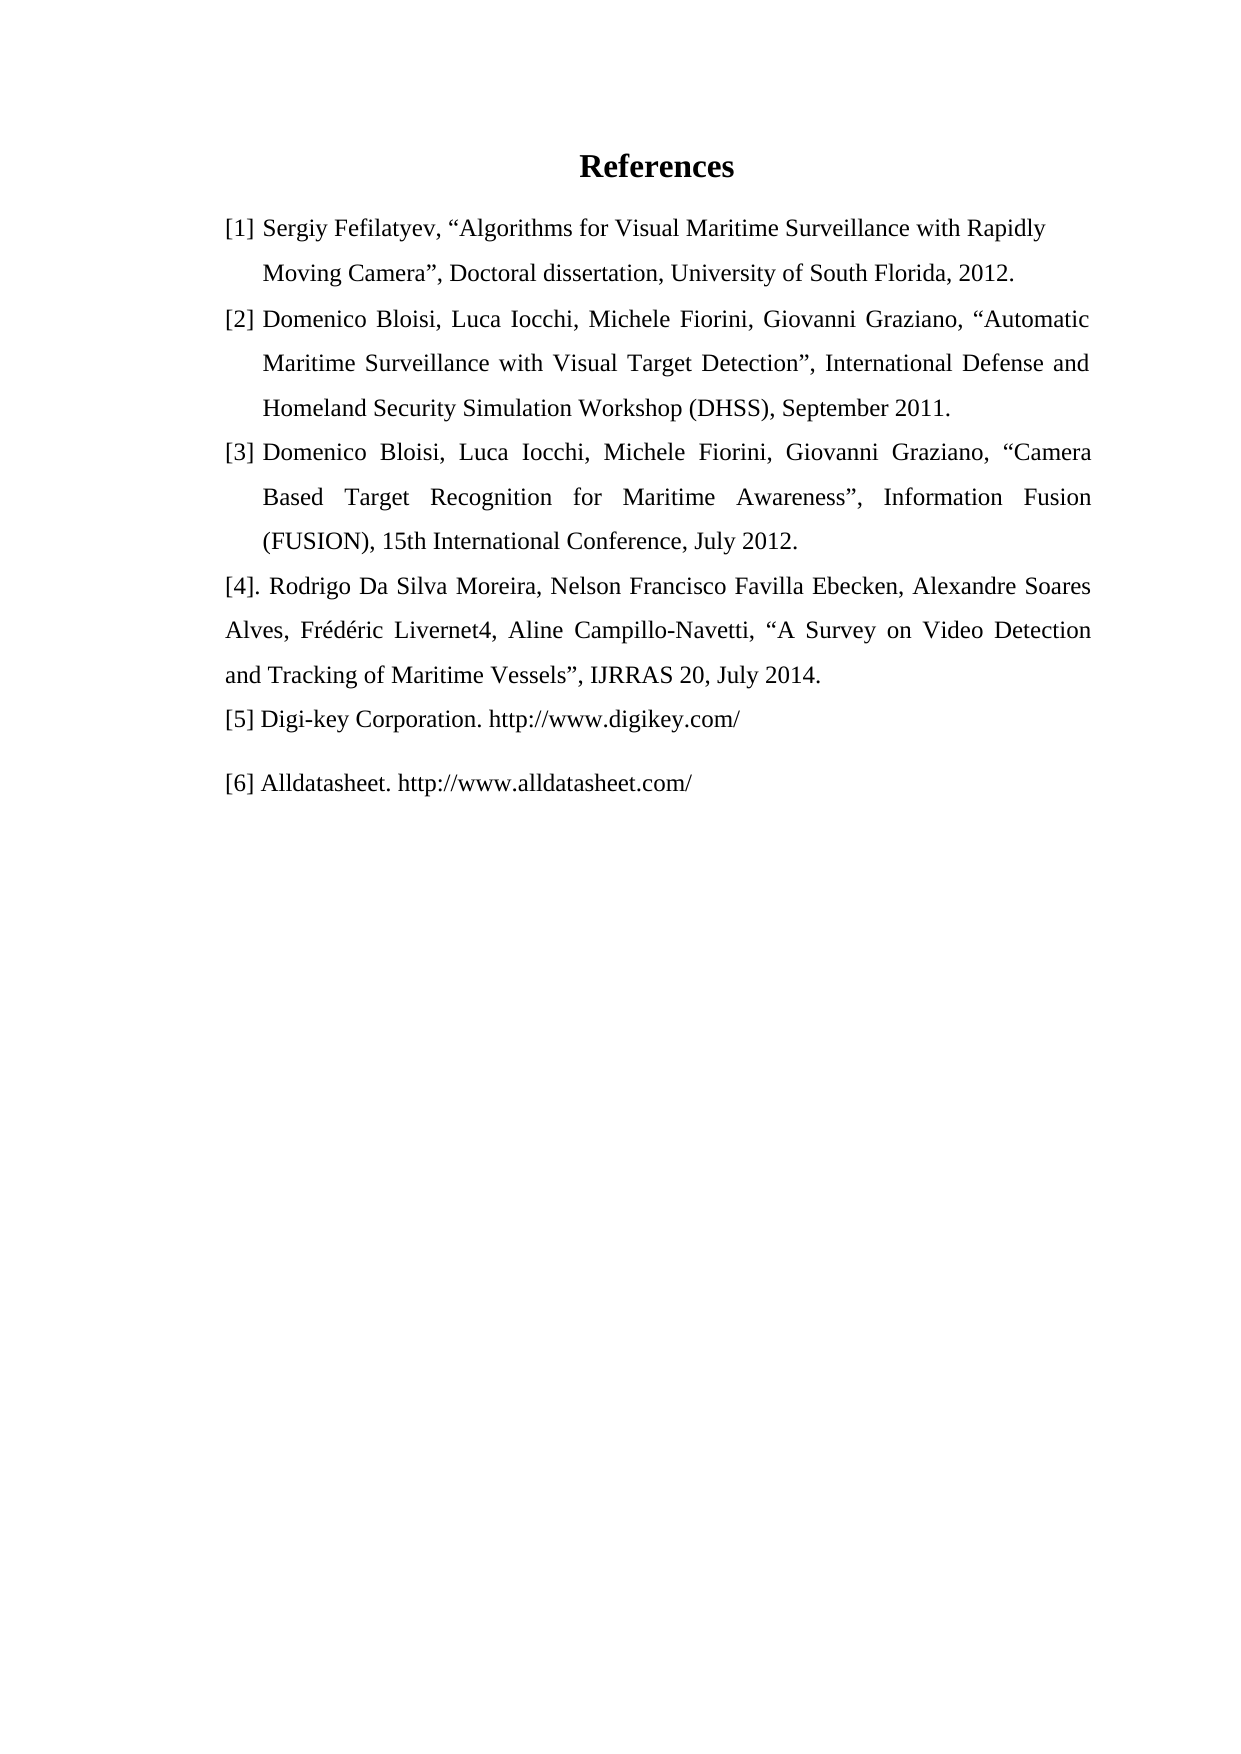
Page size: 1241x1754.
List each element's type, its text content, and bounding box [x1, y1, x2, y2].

list Domenico Bloisi, Luca Iocchi, Michele Fiorini, Giovanni Graziano, “Automatic Maritime Surveillance with Visual Target Detection”, International Defense and Homeland Security Simulation Workshop (DHSS), September 2011. [225, 304, 1090, 421]
text [6] Alldatasheet. http://www.alldatasheet.com/ [225, 768, 1092, 797]
list Rodrigo Da Silva Moreira, Nelson Francisco Favilla Ebecken, Alexandre Soares Alves, Frédéric Livernet4, Aline Campillo-Navetti, “A Survey on Video Detection and Tracking of Maritime Vessels”, IJRRAS 20, July 2014. [225, 571, 1092, 688]
list Domenico Bloisi, Luca Iocchi, Michele Fiorini, Giovanni Graziano, “Camera Based Target Recognition for Maritime Awareness”, Information Fusion (FUSION), 15th International Conference, July 2012. [225, 437, 1092, 555]
text References [579, 146, 1092, 184]
list Sergiy Fefilatyev, “Algorithms for Visual Maritime Surveillance with Rapidly Moving Camera”, Doctoral dissertation, University of South Florida, 2012. [225, 213, 1092, 287]
list Digi-key Corporation. http://www.digikey.com/ [225, 704, 1092, 733]
